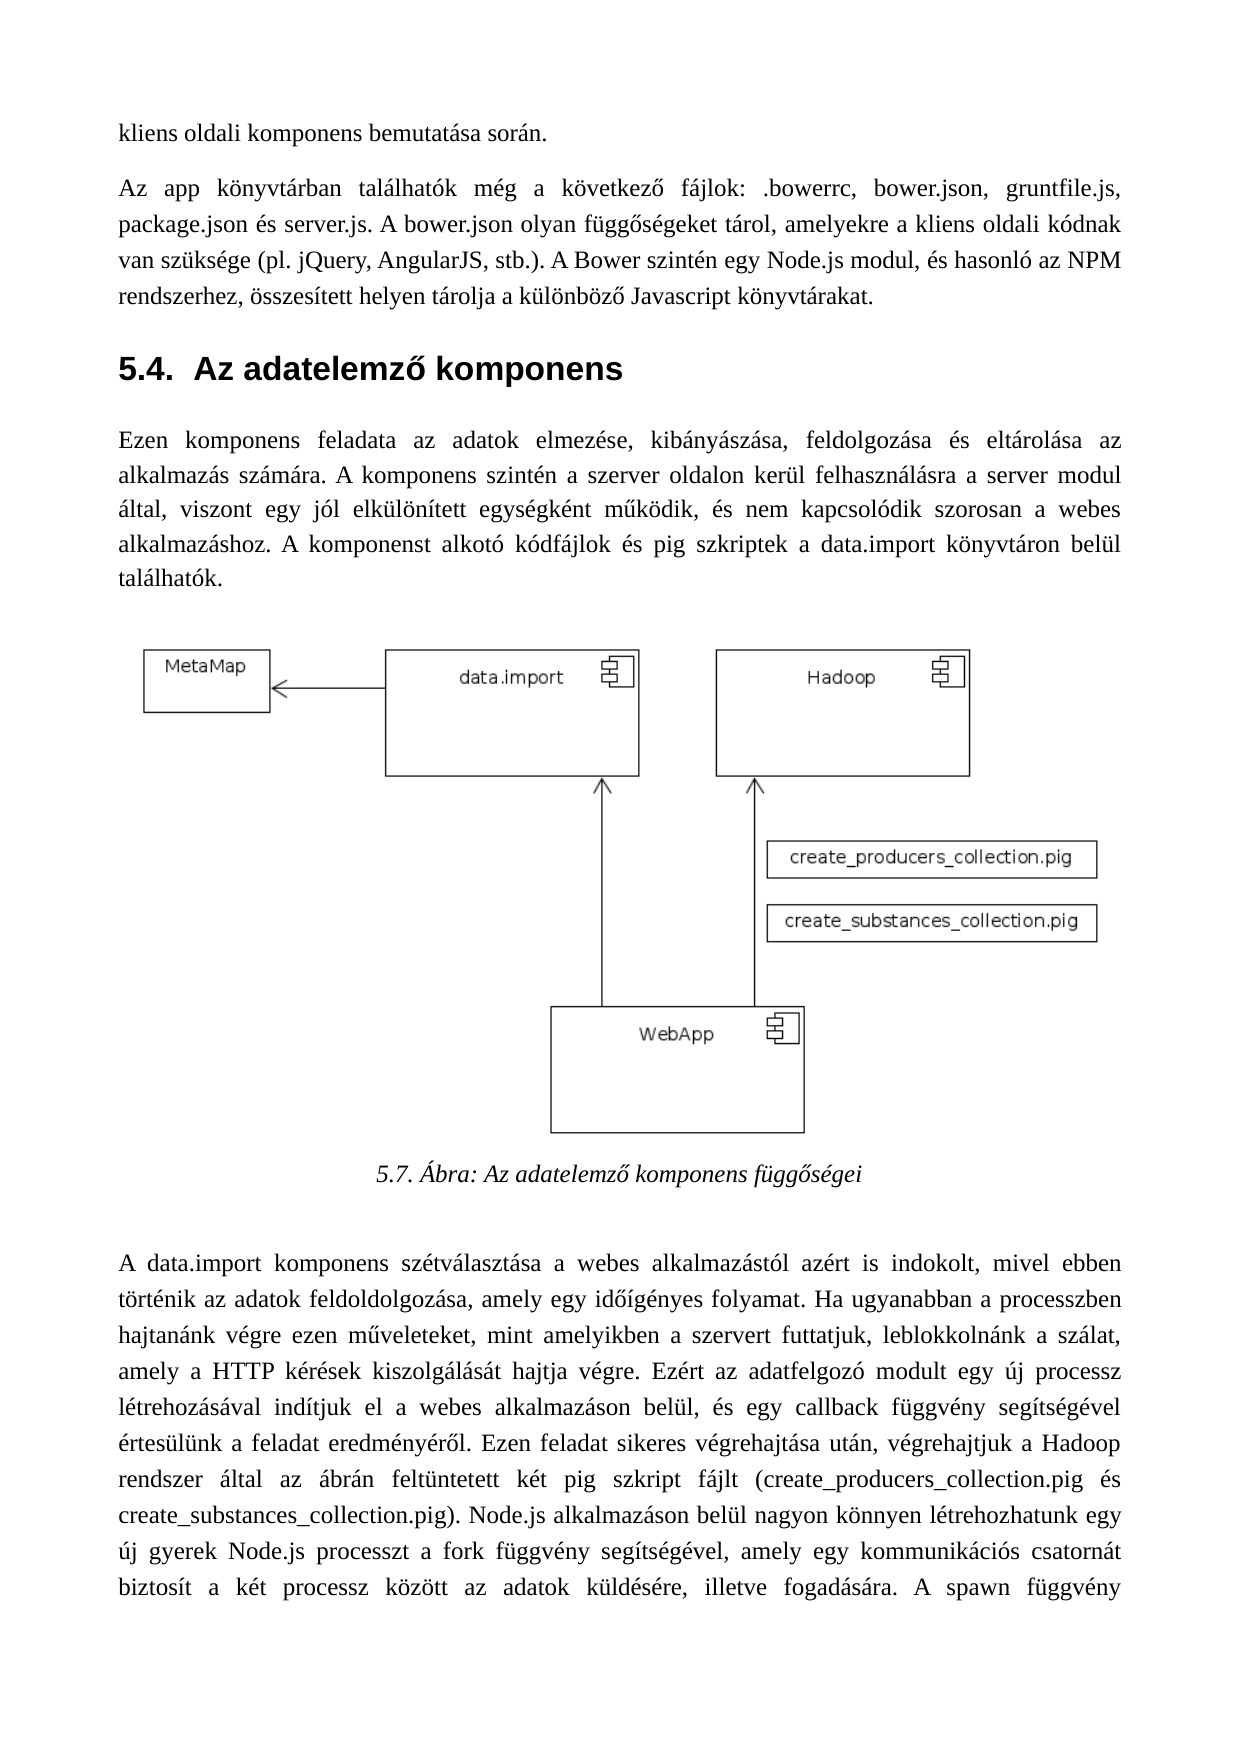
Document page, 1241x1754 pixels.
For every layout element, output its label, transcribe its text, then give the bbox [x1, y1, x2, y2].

picture [118, 625, 1123, 1159]
text Az app könyvtárban találhatók még a következő fájlok: .bowerrc, bower.json, gruntfile.js, package.json és server.js. A bower.json olyan függőségeket tárol, amelyekre a kliens oldali kódnak van szüksége (pl. jQuery, AngularJS, stb.). A Bower szintén egy Node.js modul, és hasonló az NPM rendszerhez, összesített helyen tárolja a különböző Javascript könyvtárakat. [118, 168, 1122, 312]
subtitle Az adatelemző komponens [118, 349, 1122, 388]
text 5.7. Ábra: Az adatelemző komponens függőségei [118, 1159, 1122, 1187]
text A data.import komponens szétválasztása a webes alkalmazástól azért is indokolt, mivel ebben történik az adatok feldoldolgozása, amely egy időígényes folyamat. Ha ugyanabban a processzben hajtanánk végre ezen műveleteket, mint amelyikben a szervert futtatjuk, leblokkolnánk a szálat, amely a HTTP kérések kiszolgálását hajtja végre. Ezért az adatfelgozó modult egy új processz létrehozásával indítjuk el a webes alkalmazáson belül, és egy callback függvény segítségével értesülünk a feladat eredményéről. Ezen feladat sikeres végrehajtása után, végrehajtjuk a Hadoop rendszer által az ábrán feltüntetett két pig szkript fájlt (create_producers_collection.pig és create_substances_collection.pig). Node.js alkalmazáson belül nagyon könnyen létrehozhatunk egy új gyerek Node.js processzt a fork függvény segítségével, amely egy kommunikációs csatornát biztosít a két processz között az adatok küldésére, illetve fogadására. A spawn függvény [118, 1242, 1122, 1603]
text Ezen komponens feladata az adatok elmezése, kibányászása, feldolgozása és eltárolása az alkalmazás számára. A komponens szintén a szerver oldalon kerül felhasználásra a server modul által, viszont egy jól elkülönített egységként működik, és nem kapcsolódik szorosan a webes alkalmazáshoz. A komponenst alkotó kódfájlok és pig szkriptek a data.import könyvtáron belül találhatók. [118, 425, 1122, 592]
title kliens oldali komponens bemutatása során. [118, 118, 1122, 147]
